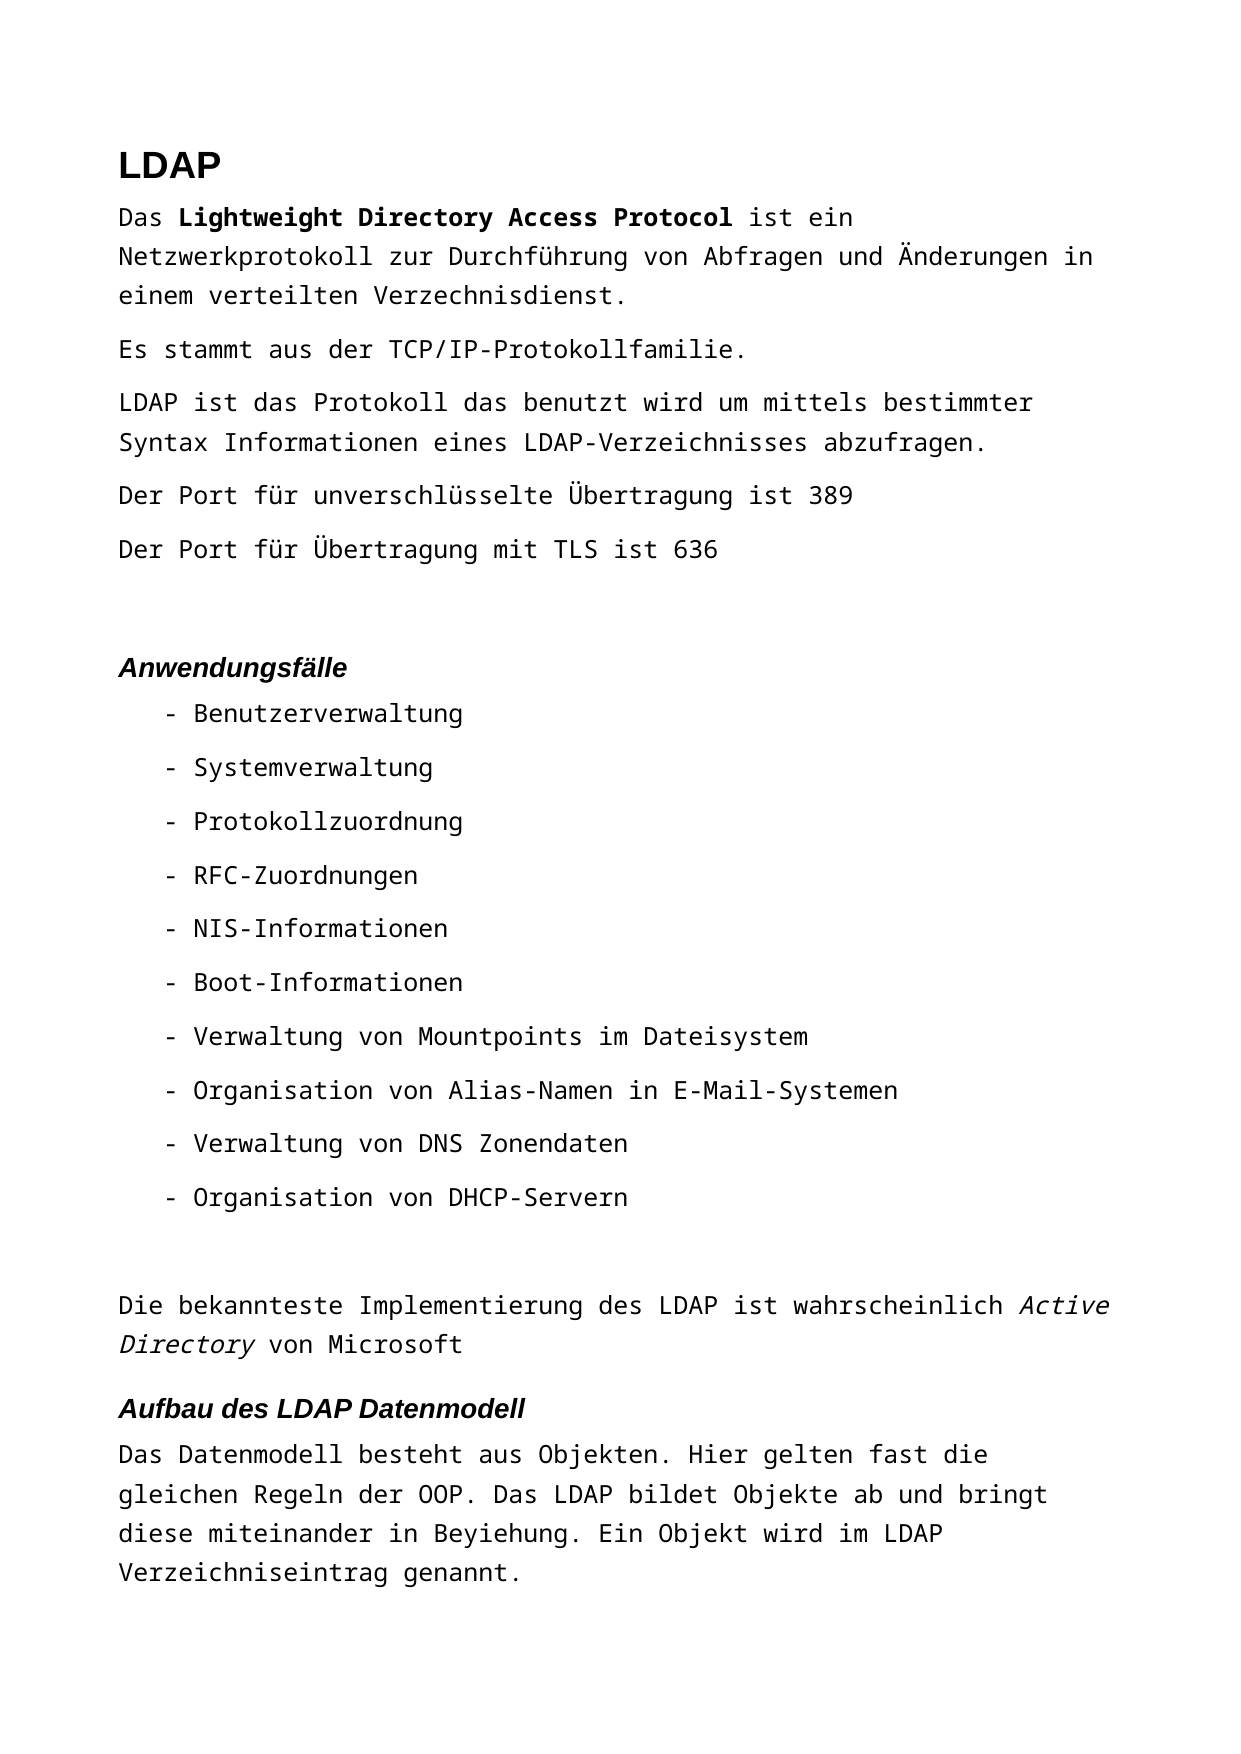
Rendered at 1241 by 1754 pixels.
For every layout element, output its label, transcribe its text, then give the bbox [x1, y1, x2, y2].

subtitle Aufbau des LDAP Datenmodell [118, 1393, 1122, 1425]
text - NIS-Informationen [118, 911, 1122, 945]
subtitle Anwendungsfälle [118, 652, 1122, 684]
text - Boot-Informationen [118, 965, 1122, 999]
text - Benutzerverwaltung [118, 696, 1122, 730]
text - Organisation von DHCP-Servern [118, 1180, 1122, 1214]
text - Protokollzuordnung [118, 804, 1122, 838]
text Das Lightweight Directory Access Protocol ist ein Netzwerkprotokoll zur Durchführung von Abfragen und Änderungen in einem verteilten Verzechnisdienst. [118, 199, 1122, 312]
text Die bekannteste Implementierung des LDAP ist wahrscheinlich Active Directory von Microsoft [118, 1287, 1122, 1361]
text - Verwaltung von Mountpoints im Dateisystem [118, 1019, 1122, 1053]
text - Systemverwaltung [118, 750, 1122, 784]
text - Verwaltung von DNS Zonendaten [118, 1126, 1122, 1160]
text Der Port für unverschlüsselte Übertragung ist 389 [118, 478, 1122, 512]
text Der Port für Übertragung mit TLS ist 636 [118, 532, 1122, 566]
subtitle LDAP [118, 143, 1122, 187]
text Das Datenmodell besteht aus Objekten. Hier gelten fast die gleichen Regeln der OOP. Das LDAP bildet Objekte ab und bringt diese miteinander in Beyiehung. Ein Objekt wird im LDAP Verzeichniseintrag genannt. [118, 1437, 1122, 1589]
text - Organisation von Alias-Namen in E-Mail-Systemen [118, 1072, 1122, 1106]
text LDAP ist das Protokoll das benutzt wird um mittels bestimmter Syntax Informationen eines LDAP-Verzeichnisses abzufragen. [118, 385, 1122, 458]
text Es stammt aus der TCP/IP-Protokollfamilie. [118, 331, 1122, 365]
text - RFC-Zuordnungen [118, 857, 1122, 891]
